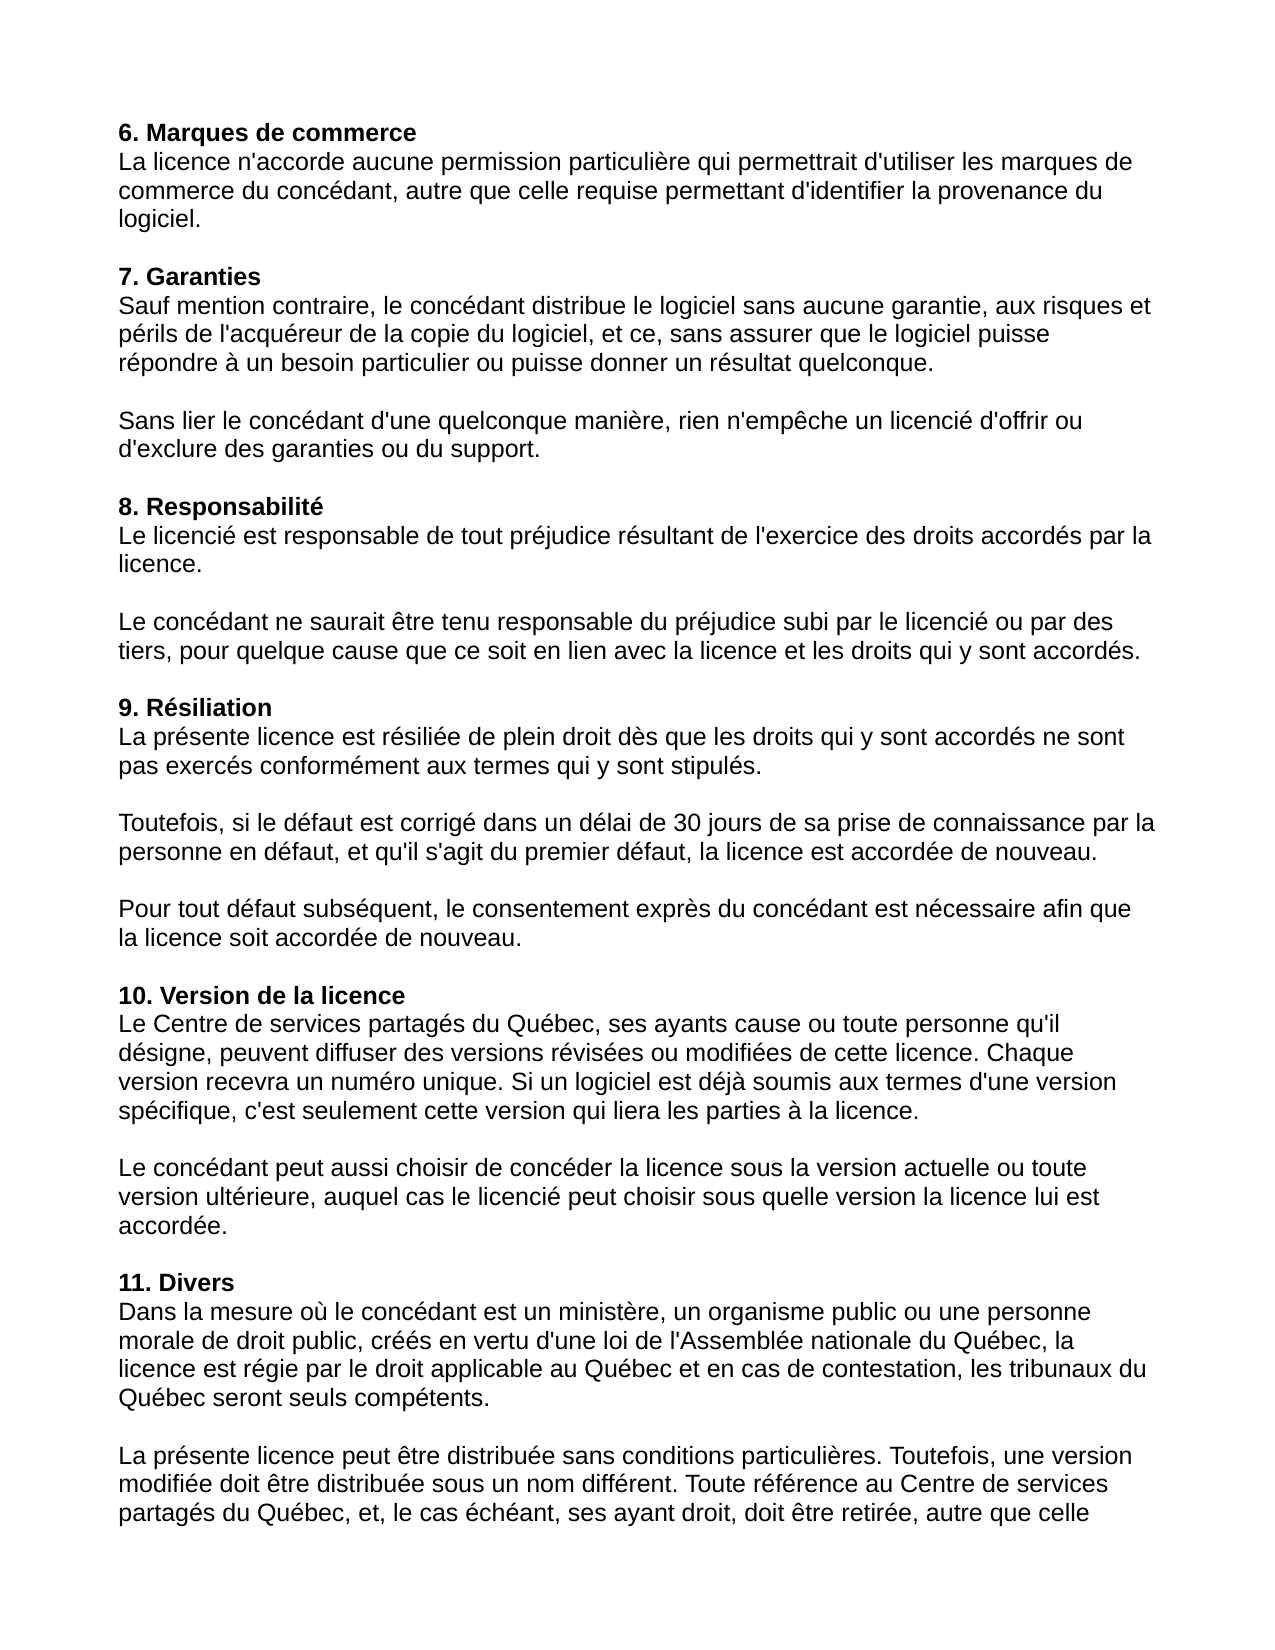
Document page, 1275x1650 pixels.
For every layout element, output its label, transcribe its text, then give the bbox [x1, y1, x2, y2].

text Le licencié est responsable de tout préjudice résultant de l'exercice des droits accordés par la licence. [118, 521, 1157, 578]
text Pour tout défaut subséquent, le consentement exprès du concédant est nécessaire afin que la licence soit accordée de nouveau. [118, 894, 1157, 952]
text 10. Version de la licence [118, 981, 1157, 1009]
text Toutefois, si le défaut est corrigé dans un délai de 30 jours de sa prise de connaissance par la personne en défaut, et qu'il s'agit du premier défaut, la licence est accordée de nouveau. [118, 808, 1157, 866]
text La présente licence peut être distribuée sans conditions particulières. Toutefois, une version modifiée doit être distribuée sous un nom différent. Toute référence au Centre de services partagés du Québec, et, le cas échéant, ses ayant droit, doit être retirée, autre que celle [118, 1441, 1157, 1527]
text 7. Garanties [118, 262, 1157, 291]
text La présente licence est résiliée de plein droit dès que les droits qui y sont accordés ne sont pas exercés conformément aux termes qui y sont stipulés. [118, 722, 1157, 779]
text Le concédant peut aussi choisir de concéder la licence sous la version actuelle ou toute version ultérieure, auquel cas le licencié peut choisir sous quelle version la licence lui est accordée. [118, 1153, 1157, 1239]
text 6. Marques de commerce [118, 118, 1157, 147]
text La licence n'accorde aucune permission particulière qui permettrait d'utiliser les marques de commerce du concédant, autre que celle requise permettant d'identifier la provenance du logiciel. [118, 147, 1157, 233]
text 11. Divers [118, 1268, 1157, 1297]
text Sans lier le concédant d'une quelconque manière, rien n'empêche un licencié d'offrir ou d'exclure des garanties ou du support. [118, 406, 1157, 463]
text Le Centre de services partagés du Québec, ses ayants cause ou toute personne qu'il désigne, peuvent diffuser des versions révisées ou modifiées de cette licence. Chaque version recevra un numéro unique. Si un logiciel est déjà soumis aux termes d'une version spécifique, c'est seulement cette version qui liera les parties à la licence. [118, 1009, 1157, 1124]
text 8. Responsabilité [118, 492, 1157, 521]
text Le concédant ne saurait être tenu responsable du préjudice subi par le licencié ou par des tiers, pour quelque cause que ce soit en lien avec la licence et les droits qui y sont accordés. [118, 607, 1157, 664]
text Dans la mesure où le concédant est un ministère, un organisme public ou une personne morale de droit public, créés en vertu d'une loi de l'Assemblée nationale du Québec, la licence est régie par le droit applicable au Québec et en cas de contestation, les tribunaux du Québec seront seuls compétents. [118, 1297, 1157, 1412]
text Sauf mention contraire, le concédant distribue le logiciel sans aucune garantie, aux risques et périls de l'acquéreur de la copie du logiciel, et ce, sans assurer que le logiciel puisse répondre à un besoin particulier ou puisse donner un résultat quelconque. [118, 291, 1157, 377]
text 9. Résiliation [118, 693, 1157, 722]
